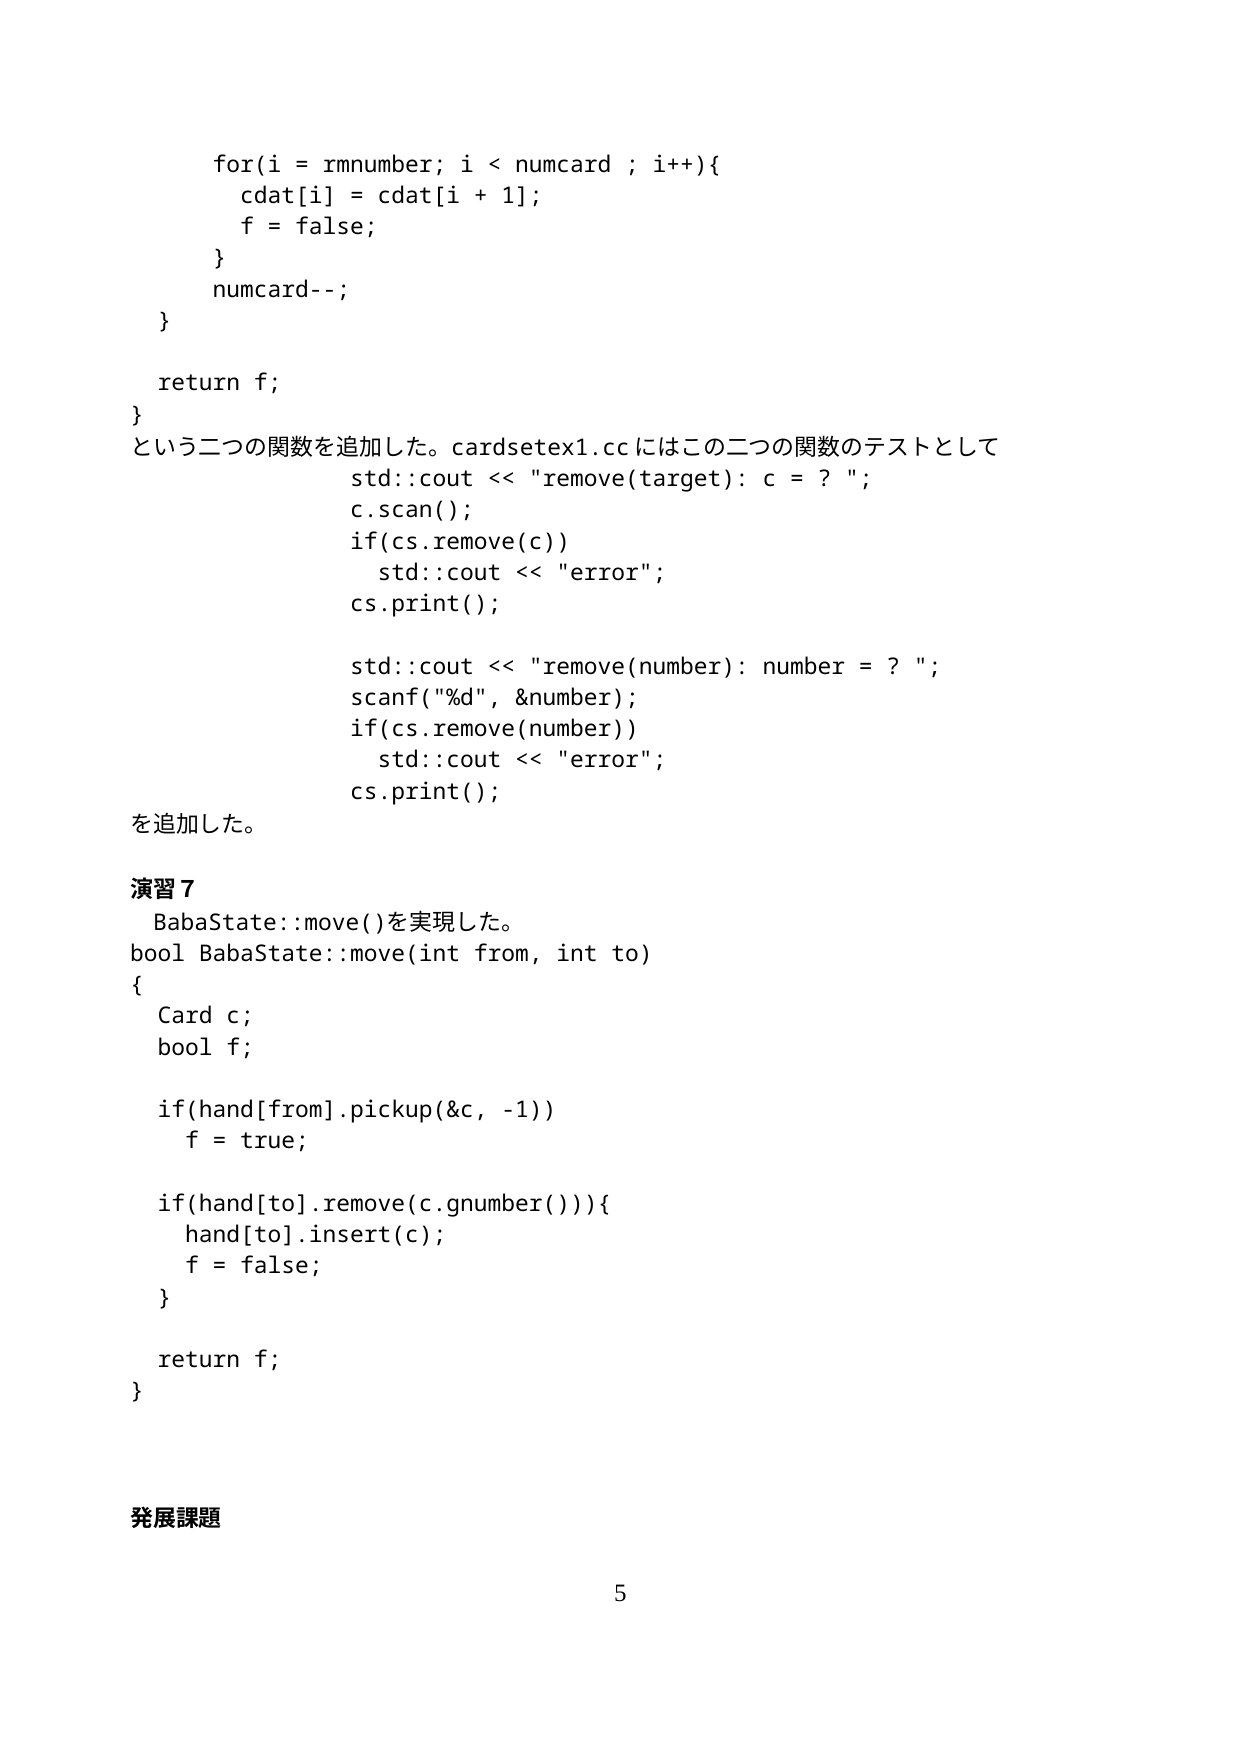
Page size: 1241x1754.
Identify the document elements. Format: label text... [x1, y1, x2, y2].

text std::cout << "remove(target): c = ? "; [130, 462, 1110, 493]
text std::cout << "error"; [130, 556, 1110, 587]
text } [130, 241, 1110, 273]
text } [130, 1281, 1110, 1312]
text if(hand[to].remove(c.gnumber())){ [130, 1187, 1110, 1218]
text { [130, 968, 1110, 999]
text std::cout << "error"; [130, 743, 1110, 775]
text という二つの関数を追加した。cardsetex1.ccにはこの二つの関数のテストとして [130, 429, 1110, 462]
text を追加した。 [130, 806, 1110, 839]
text Card c; [130, 999, 1110, 1031]
text cs.print(); [130, 775, 1110, 806]
text scanf("%d", &number); [130, 681, 1110, 712]
text cs.print(); [130, 587, 1110, 618]
text f = false; [130, 210, 1110, 241]
text hand[to].insert(c); [130, 1218, 1110, 1249]
text numcard--; [130, 273, 1110, 304]
text } [130, 398, 1110, 429]
text BabaState::move()を実現した。 [130, 904, 1110, 937]
text c.scan(); [130, 493, 1110, 525]
text f = true; [130, 1124, 1110, 1156]
text } [130, 1374, 1110, 1406]
text return f; [130, 366, 1110, 398]
text } [130, 304, 1110, 335]
text cdat[i] = cdat[i + 1]; [130, 179, 1110, 210]
text return f; [130, 1343, 1110, 1374]
text f = false; [130, 1249, 1110, 1281]
text if(hand[from].pickup(&c, -1)) [130, 1093, 1110, 1124]
text bool BabaState::move(int from, int to) [130, 937, 1110, 968]
text 発展課題 [130, 1499, 1110, 1533]
text if(cs.remove(c)) [130, 525, 1110, 556]
text bool f; [130, 1031, 1110, 1062]
text if(cs.remove(number)) [130, 712, 1110, 743]
text for(i = rmnumber; i < numcard ; i++){ [130, 148, 1110, 179]
text 演習７ [130, 870, 1110, 904]
text std::cout << "remove(number): number = ? "; [130, 650, 1110, 681]
